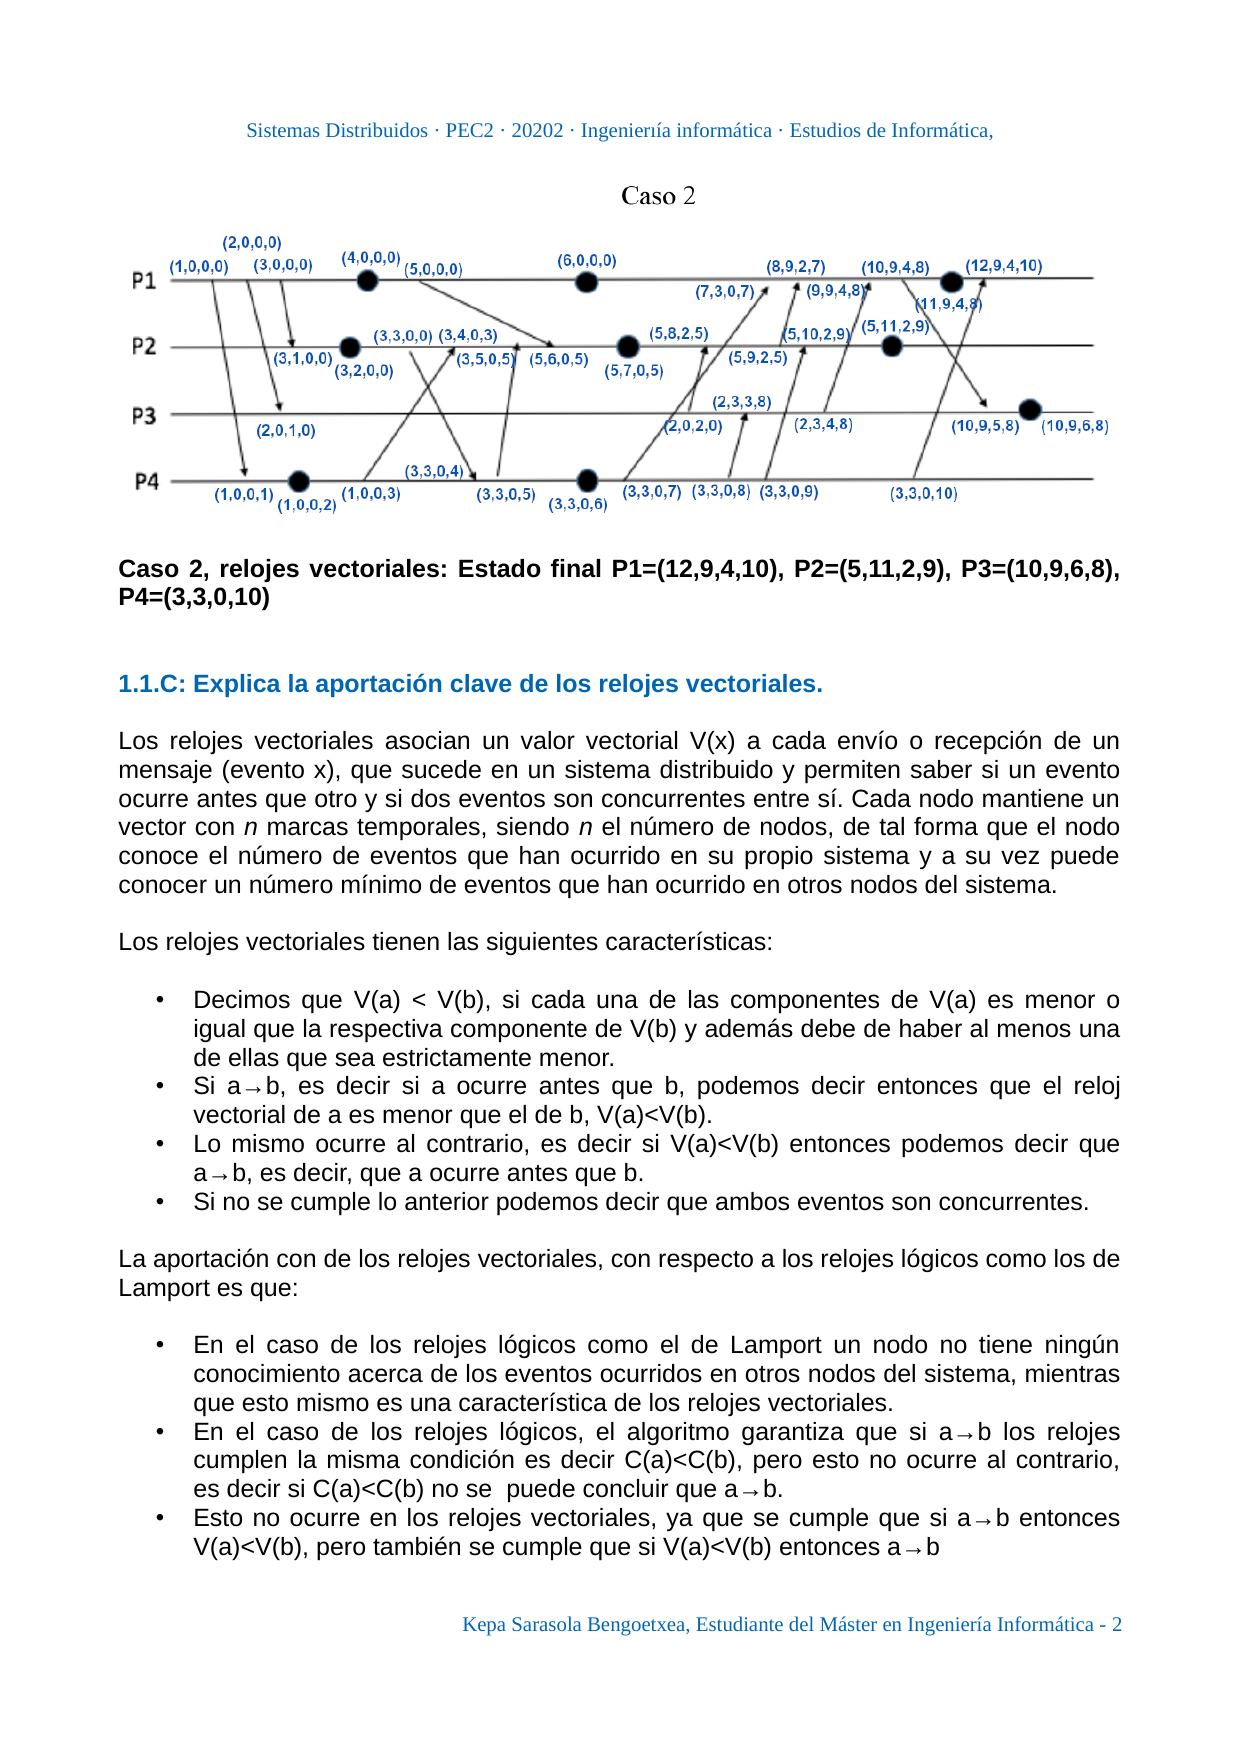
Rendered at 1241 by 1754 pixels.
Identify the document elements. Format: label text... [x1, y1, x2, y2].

text Los relojes vectoriales tienen las siguientes características: [118, 927, 1122, 956]
list Esto no ocurre en los relojes vectoriales, ya que se cumple que si a→b entonces V(a)<V(b), pero también se cumple que si V(a)<V(b) entonces a→b [156, 1503, 1122, 1561]
list Si no se cumple lo anterior podemos decir que ambos eventos son concurrentes. [156, 1186, 1122, 1215]
list Decimos que V(a) < V(b), si cada una de las componentes de V(a) es menor o igual que la respectiva componente de V(b) y además debe de haber al menos una de ellas que sea estrictamente menor. [156, 985, 1122, 1071]
list En el caso de los relojes lógicos, el algoritmo garantiza que si a→b los relojes cumplen la misma condición es decir C(a)<C(b), pero esto no ocurre al contrario, es decir si C(a)<C(b) no se puede concluir que a→b. [156, 1417, 1122, 1503]
list En el caso de los relojes lógicos como el de Lamport un nodo no tiene ningún conocimiento acerca de los eventos ocurridos en otros nodos del sistema, mientras que esto mismo es una característica de los relojes vectoriales. [156, 1330, 1122, 1417]
picture [118, 171, 1123, 525]
list Si a→b, es decir si a ocurre antes que b, podemos decir entonces que el reloj vectorial de a es menor que el de b, V(a)<V(b). [156, 1071, 1122, 1129]
text Caso 2, relojes vectoriales: Estado final P1=(12,9,4,10), P2=(5,11,2,9), P3=(10,9,6,8), P4=(3,3,0,10) [118, 554, 1122, 611]
text La aportación con de los relojes vectoriales, con respecto a los relojes lógicos como los de Lamport es que: [118, 1244, 1122, 1302]
text 1.1.C: Explica la aportación clave de los relojes vectoriales. [118, 669, 1122, 697]
list Lo mismo ocurre al contrario, es decir si V(a)<V(b) entonces podemos decir que a→b, es decir, que a ocurre antes que b. [156, 1129, 1122, 1186]
text Los relojes vectoriales asocian un valor vectorial V(x) a cada envío o recepción de un mensaje (evento x), que sucede en un sistema distribuido y permiten saber si un evento ocurre antes que otro y si dos eventos son concurrentes entre sí. Cada nodo mantiene un vector con n marcas temporales, siendo n el número de nodos, de tal forma que el nodo conoce el número de eventos que han ocurrido en su propio sistema y a su vez puede conocer un número mínimo de eventos que han ocurrido en otros nodos del sistema. [118, 726, 1122, 899]
